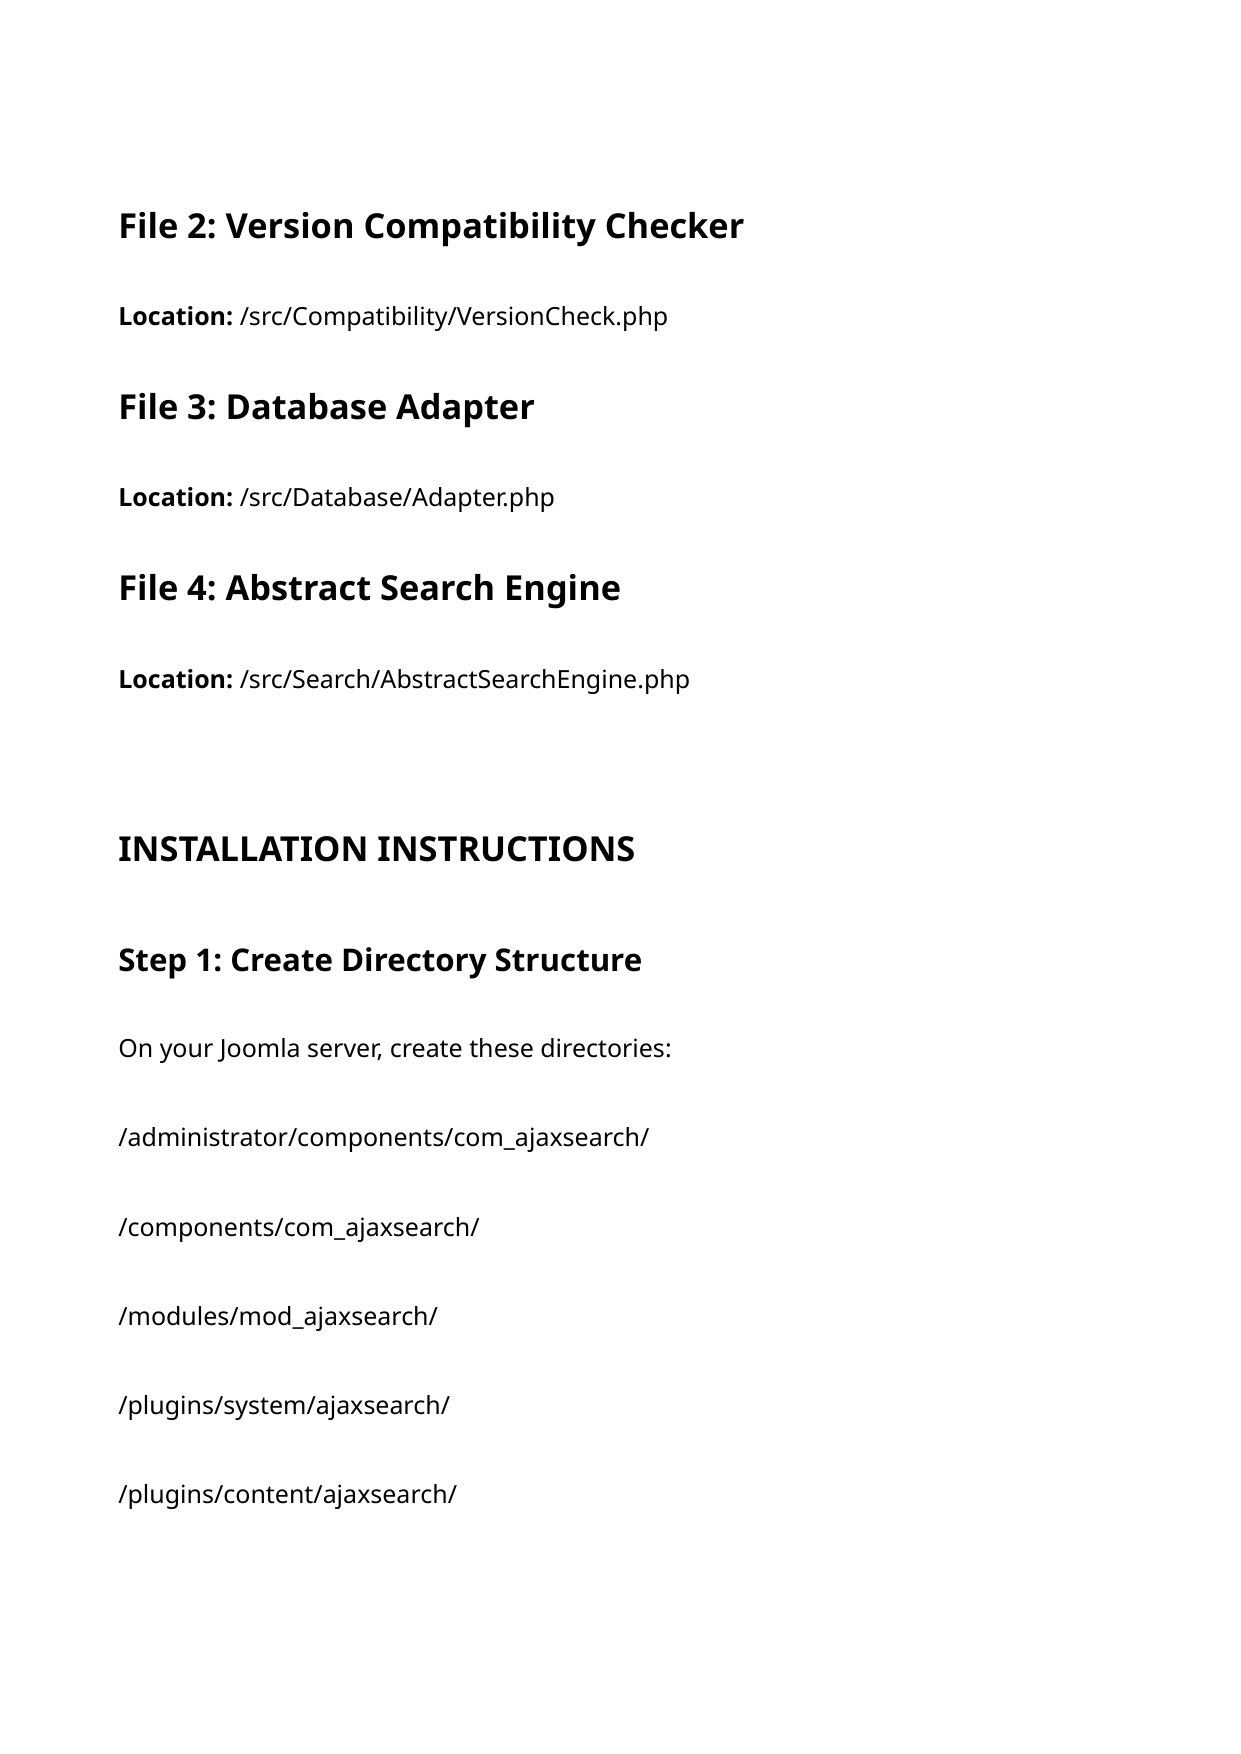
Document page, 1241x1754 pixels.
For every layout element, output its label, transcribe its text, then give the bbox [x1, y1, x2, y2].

text On your Joomla server, create these directories: [118, 1031, 1122, 1065]
text /plugins/system/ajaxsearch/ [118, 1387, 1122, 1422]
text /modules/mod_ajaxsearch/ [118, 1298, 1122, 1332]
text Location: /src/Search/AbstractSearchEngine.php [118, 661, 1122, 695]
subtitle File 2: Version Compatibility Checker [118, 202, 1122, 248]
text /administrator/components/com_ajaxsearch/ [118, 1120, 1122, 1154]
subtitle File 4: Abstract Search Engine [118, 564, 1122, 611]
text /components/com_ajaxsearch/ [118, 1209, 1122, 1243]
text /plugins/content/ajaxsearch/ [118, 1477, 1122, 1511]
text Location: /src/Database/Adapter.php [118, 480, 1122, 514]
text Location: /src/Compatibility/VersionCheck.php [118, 298, 1122, 333]
subtitle INSTALLATION INSTRUCTIONS [118, 824, 1122, 871]
subtitle File 3: Database Adapter [118, 383, 1122, 430]
subtitle Step 1: Create Directory Structure [118, 934, 1122, 981]
